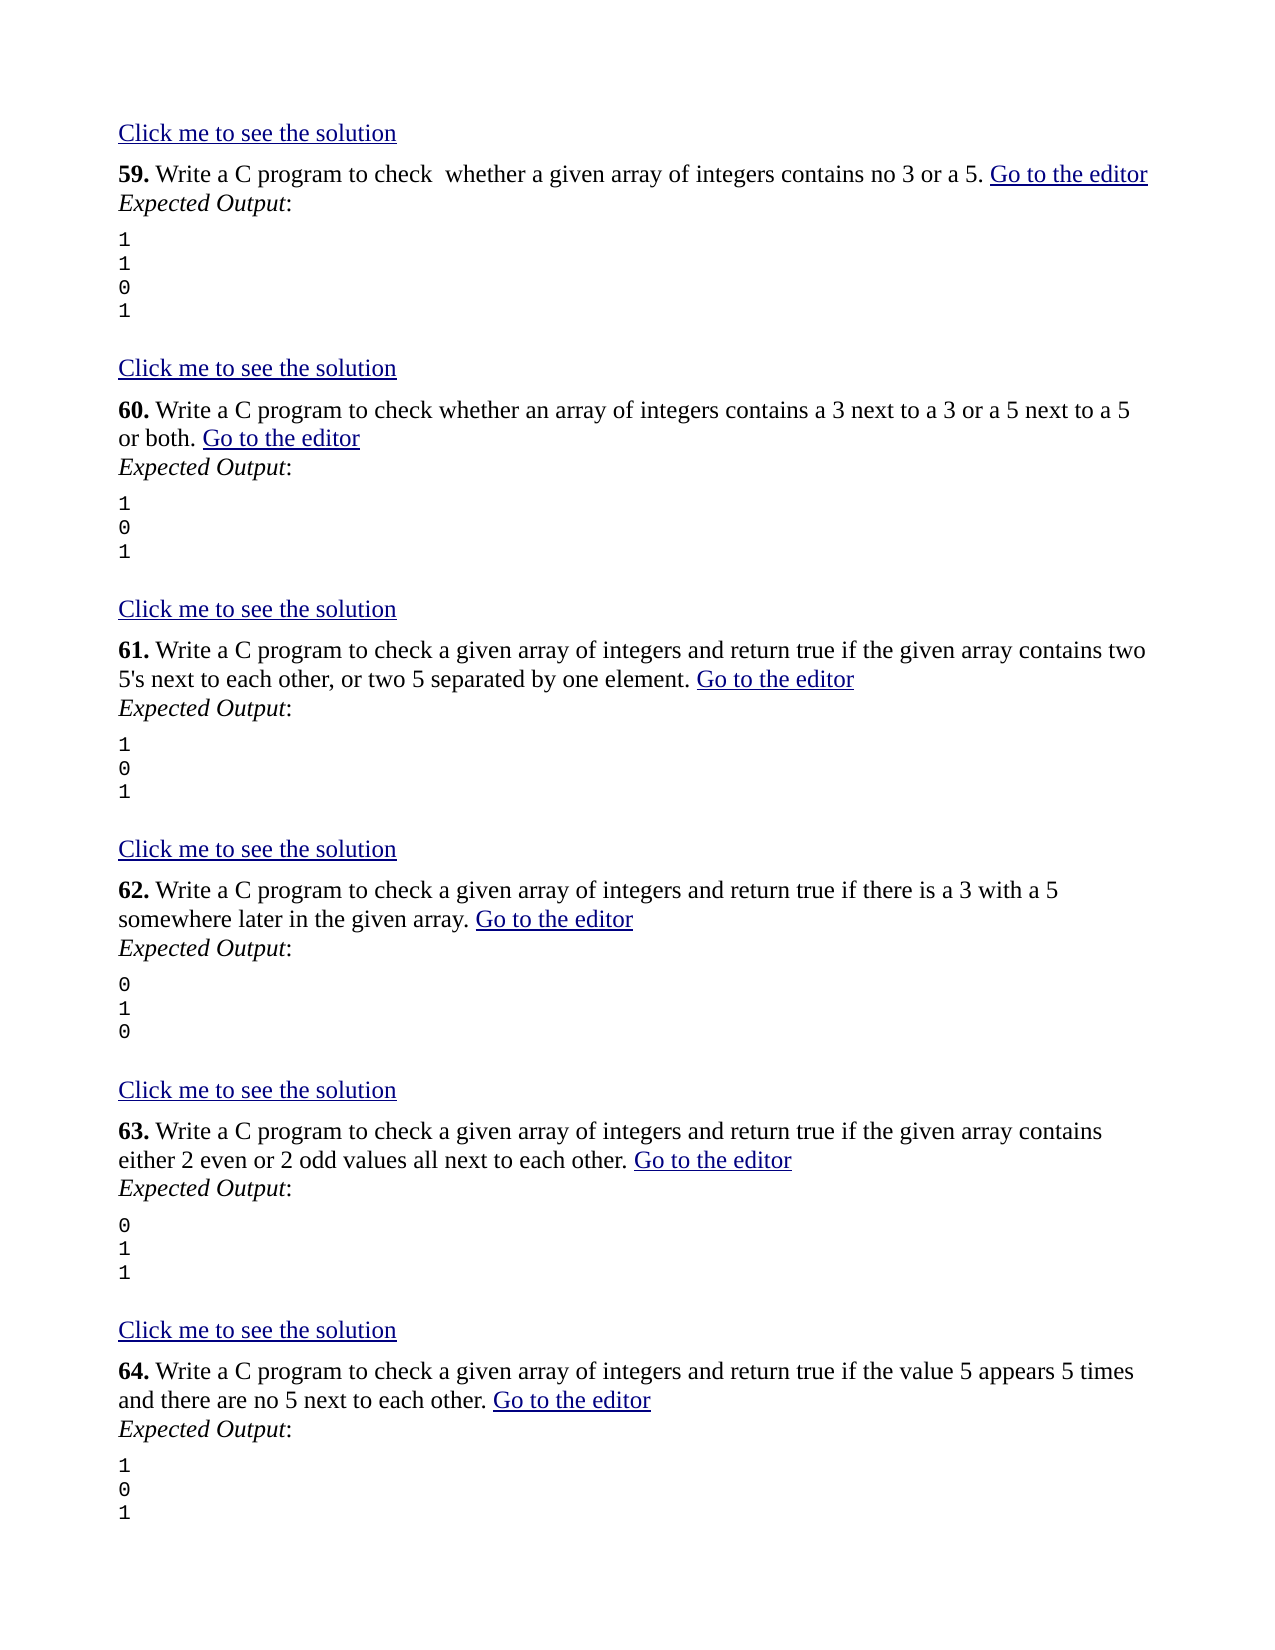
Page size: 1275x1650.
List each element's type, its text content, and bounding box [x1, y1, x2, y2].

text 60. Write a C program to check whether an array of integers contains a 3 next to a 3 or a 5 next to a 5 or both. Go to the editor Expected Output: [118, 395, 1157, 481]
text 1 [118, 300, 1157, 324]
text 0 [118, 1215, 1157, 1238]
text 0 [118, 974, 1157, 998]
text 1 [118, 781, 1157, 805]
text 61. Write a C program to check a given array of integers and return true if the given array contains two 5's next to each other, or two 5 separated by one element. Go to the editor Expected Output: [118, 635, 1157, 721]
text Click me to see the solution [118, 118, 1157, 147]
text Click me to see the solution [118, 1315, 1157, 1344]
text 59. Write a C program to check whether a given array of integers contains no 3 or a 5. Go to the editor Expected Output: [118, 159, 1157, 217]
text 1 [118, 1238, 1157, 1262]
text 0 [118, 757, 1157, 781]
text Click me to see the solution [118, 834, 1157, 863]
text 1 [118, 541, 1157, 564]
text 0 [118, 517, 1157, 541]
text 0 [118, 1022, 1157, 1045]
text 1 [118, 1455, 1157, 1479]
text 1 [118, 998, 1157, 1022]
text Click me to see the solution [118, 353, 1157, 382]
text 0 [118, 1479, 1157, 1502]
text 1 [118, 1502, 1157, 1526]
text 1 [118, 493, 1157, 517]
text 1 [118, 229, 1157, 253]
text 1 [118, 253, 1157, 277]
text Click me to see the solution [118, 1075, 1157, 1103]
text Click me to see the solution [118, 594, 1157, 623]
text 1 [118, 1262, 1157, 1286]
text 0 [118, 277, 1157, 300]
text 64. Write a C program to check a given array of integers and return true if the value 5 appears 5 times and there are no 5 next to each other. Go to the editor Expected Output: [118, 1356, 1157, 1443]
text 1 [118, 734, 1157, 757]
text 62. Write a C program to check a given array of integers and return true if there is a 3 with a 5 somewhere later in the given array. Go to the editor Expected Output: [118, 876, 1157, 962]
text 63. Write a C program to check a given array of integers and return true if the given array contains either 2 even or 2 odd values all next to each other. Go to the editor Expected Output: [118, 1116, 1157, 1202]
